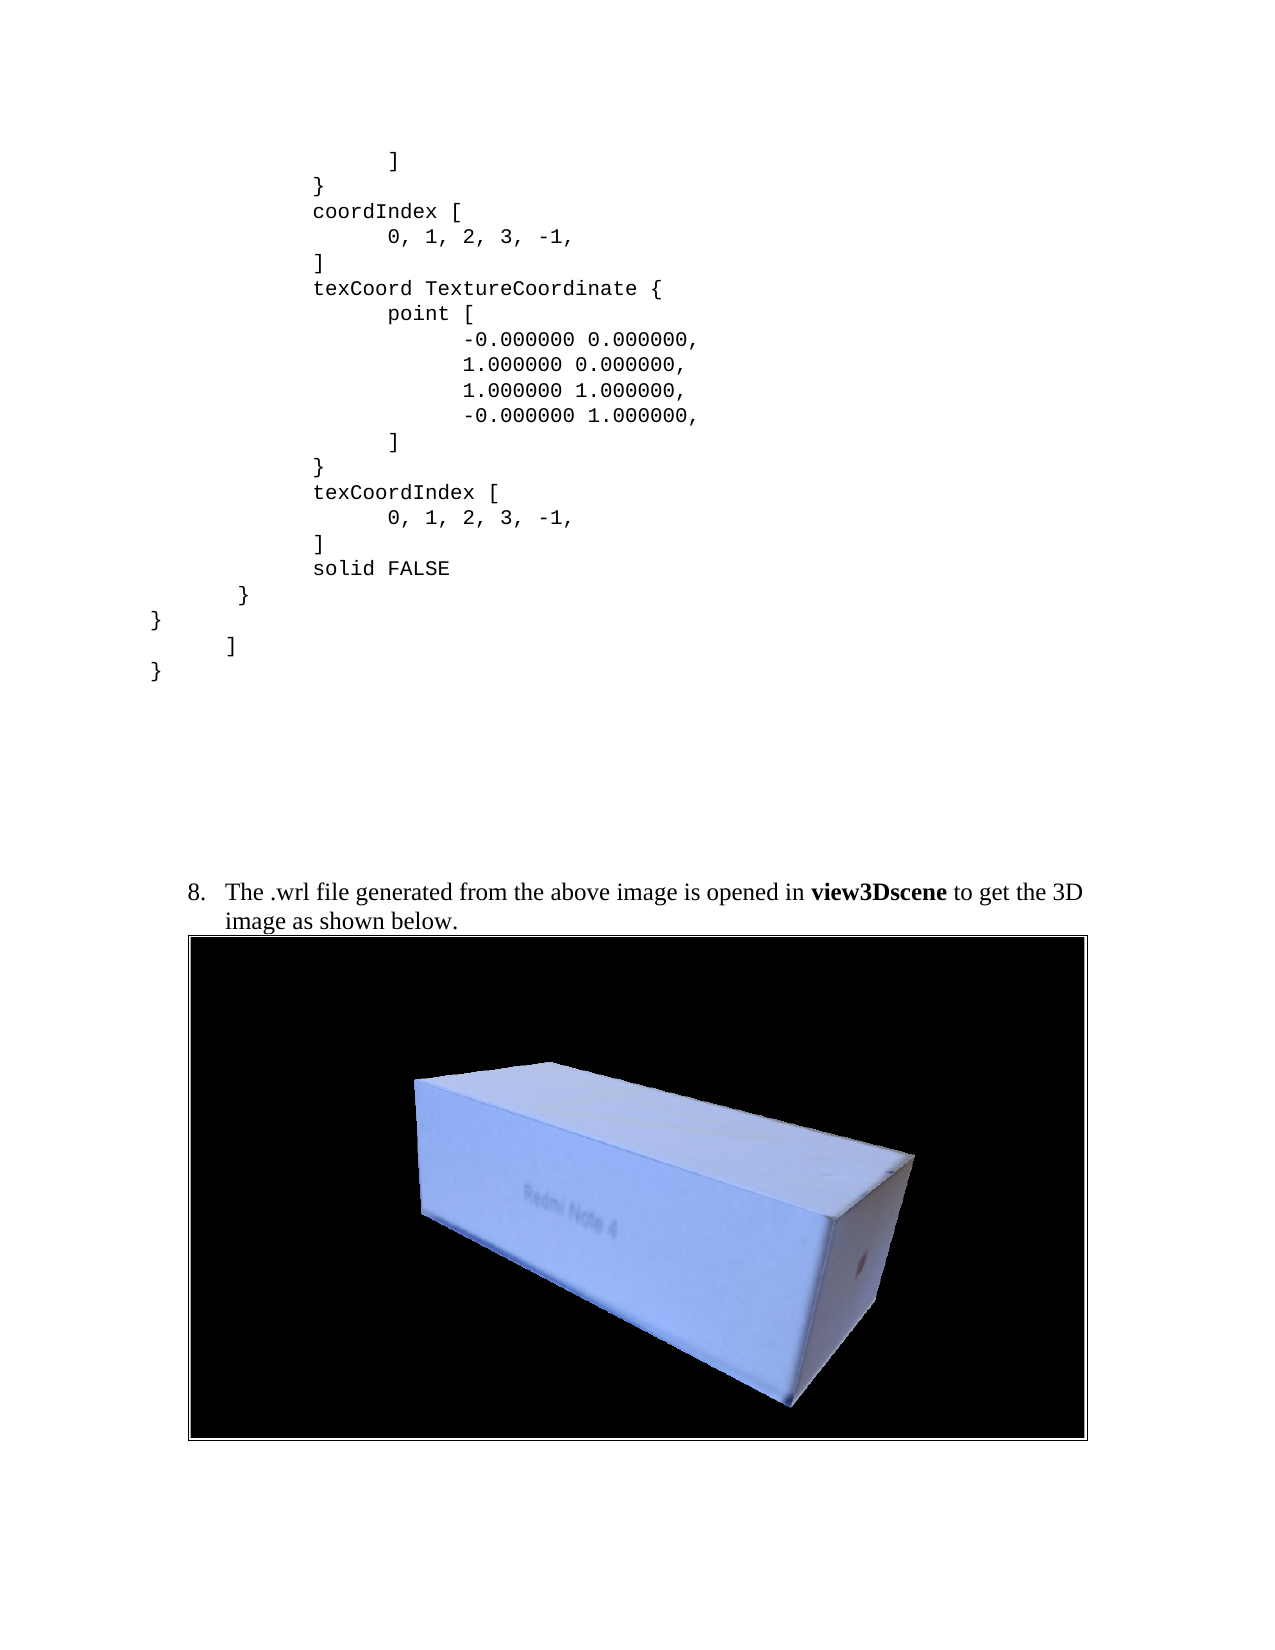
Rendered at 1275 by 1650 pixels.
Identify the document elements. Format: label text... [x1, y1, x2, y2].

list The .wrl file generated from the above image is opened in view3Dscene to get the 3D image as shown below. [187, 877, 1125, 934]
text ] } coordIndex [ 0, 1, 2, 3, -1, ] texCoord TextureCoordinate { point [ -0.000000 0.000000, 1.000000 0.000000, 1.000000 1.000000, -0.000000 1.000000, ] } texCoordIndex [ 0, 1, 2, 3, -1, ] solid FALSE } } ] } [150, 150, 1125, 709]
picture [190, 937, 1085, 1438]
